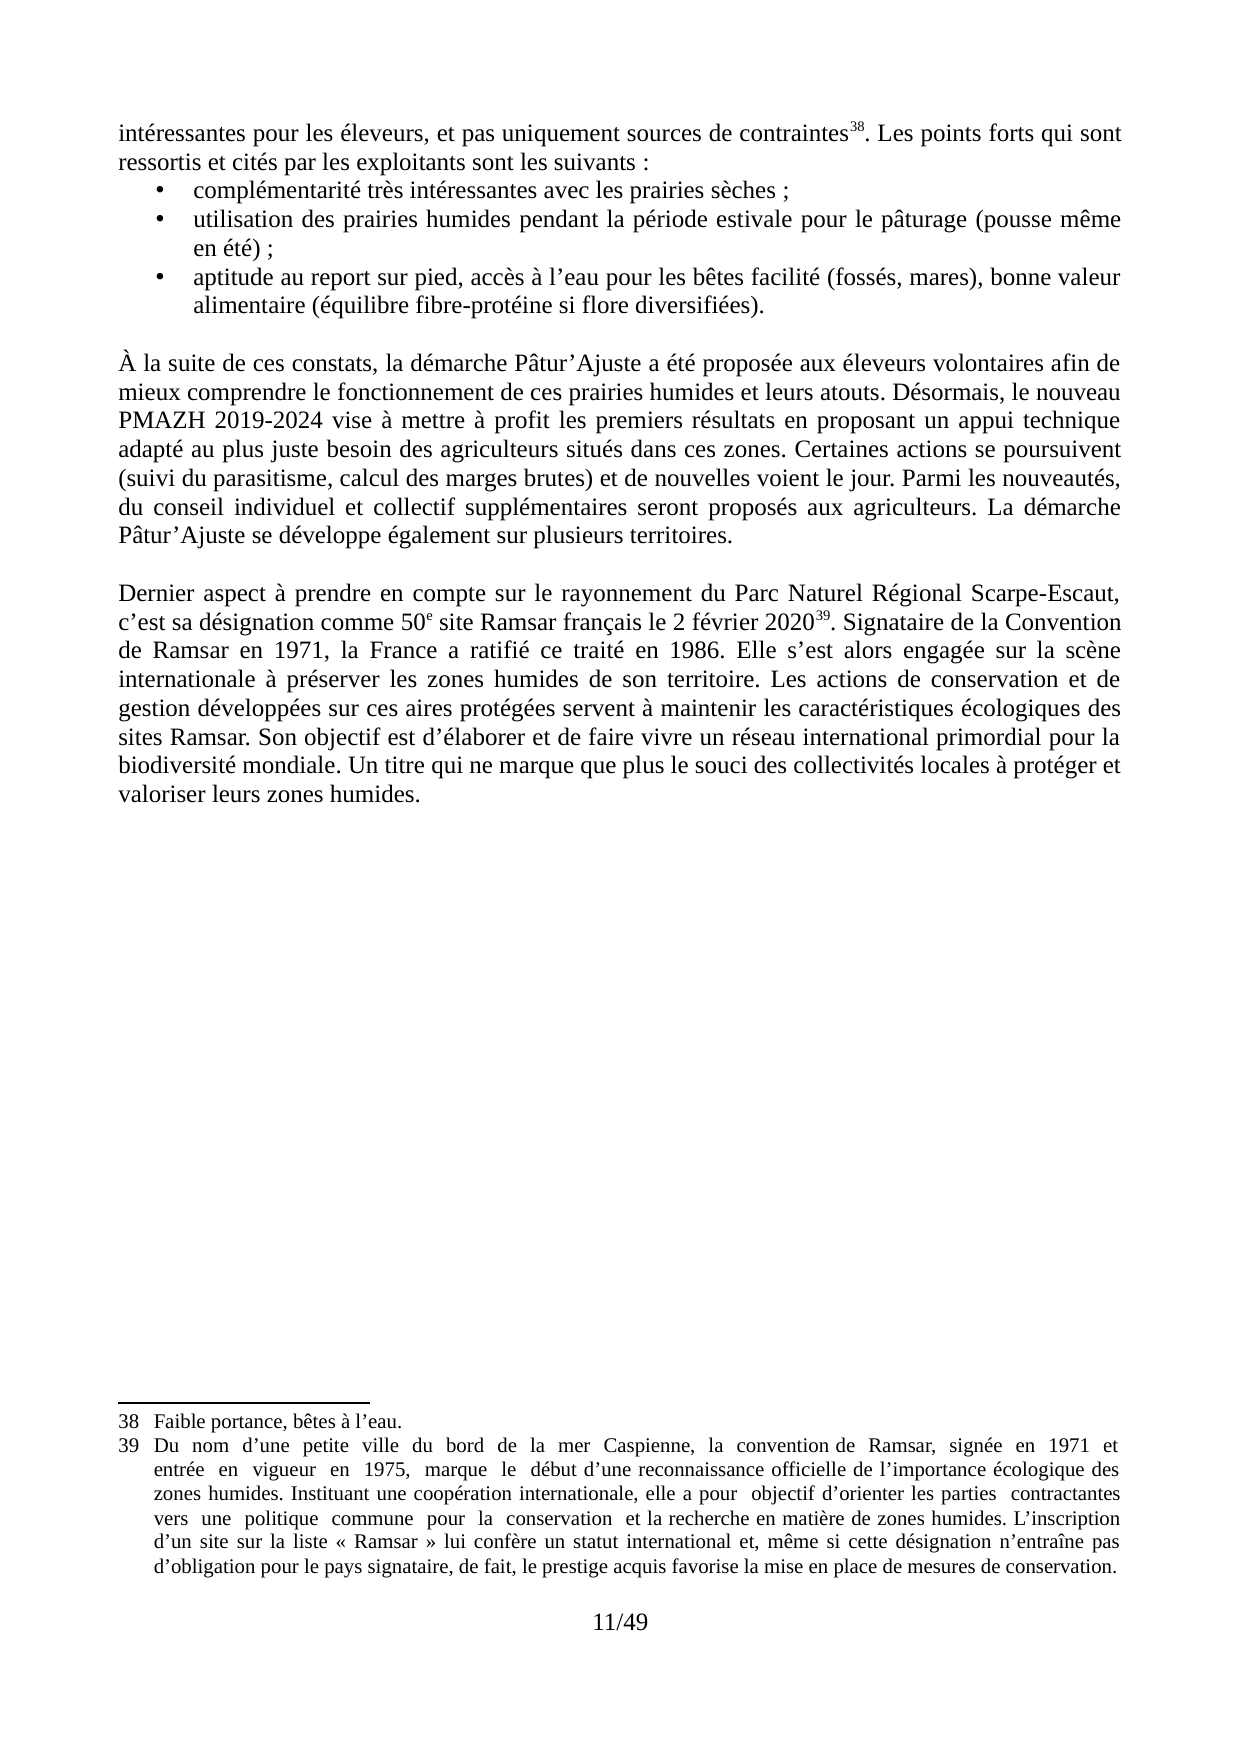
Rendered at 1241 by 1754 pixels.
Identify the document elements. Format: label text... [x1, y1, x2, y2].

text Du nom d’une petite ville du bord de la mer Caspienne, la convention de Ramsar, signée en 1971 et entrée en vigueur en 1975, marque le début d’une reconnaissance officielle de l’importance écologique des zones humides. Instituant une coopération internationale, elle a pour objectif d’orienter les parties contractantes vers une politique commune pour la conservation et la recherche en matière de zones humides. L’inscription d’un site sur la liste « Ramsar » lui confère un statut international et, même si cette désignation n’entraîne pas d’obligation pour le pays signataire, de fait, le prestige acquis favorise la mise en place de mesures de conservation. [118, 1433, 1122, 1578]
list aptitude au report sur pied, accès à l’eau pour les bêtes facilité (fossés, mares), bonne valeur alimentaire (équilibre fibre-protéine si flore diversifiées). [156, 262, 1122, 319]
list complémentarité très intéressantes avec les prairies sèches ; [156, 176, 1122, 204]
text Faible portance, bêtes à l’eau. [118, 1409, 1122, 1433]
text Dernier aspect à prendre en compte sur le rayonnement du Parc Naturel Régional Scarpe-Escaut, c’est sa désignation comme 50e site Ramsar français le 2 février 2020. Signataire de la Convention de Ramsar en 1971, la France a ratifié ce traité en 1986. Elle s’est alors engagée sur la scène internationale à préserver les zones humides de son territoire. Les actions de conservation et de gestion développées sur ces aires protégées servent à maintenir les caractéristiques écologiques des sites Ramsar. Son objectif est d’élaborer et de faire vivre un réseau international primordial pour la biodiversité mondiale. Un titre qui ne marque que plus le souci des collectivités locales à protéger et valoriser leurs zones humides. [118, 578, 1122, 808]
text intéressantes pour les éleveurs, et pas uniquement sources de contraintes. Les points forts qui sont ressortis et cités par les exploitants sont les suivants : [118, 118, 1122, 176]
text À la suite de ces constats, la démarche Pâtur’Ajuste a été proposée aux éleveurs volontaires afin de mieux comprendre le fonctionnement de ces prairies humides et leurs atouts. Désormais, le nouveau PMAZH 2019-2024 vise à mettre à profit les premiers résultats en proposant un appui technique adapté au plus juste besoin des agriculteurs situés dans ces zones. Certaines actions se poursuivent (suivi du parasitisme, calcul des marges brutes) et de nouvelles voient le jour. Parmi les nouveautés, du conseil individuel et collectif supplémentaires seront proposés aux agriculteurs. La démarche Pâtur’Ajuste se développe également sur plusieurs territoires. [118, 348, 1122, 549]
list utilisation des prairies humides pendant la période estivale pour le pâturage (pousse même en été) ; [156, 204, 1122, 262]
